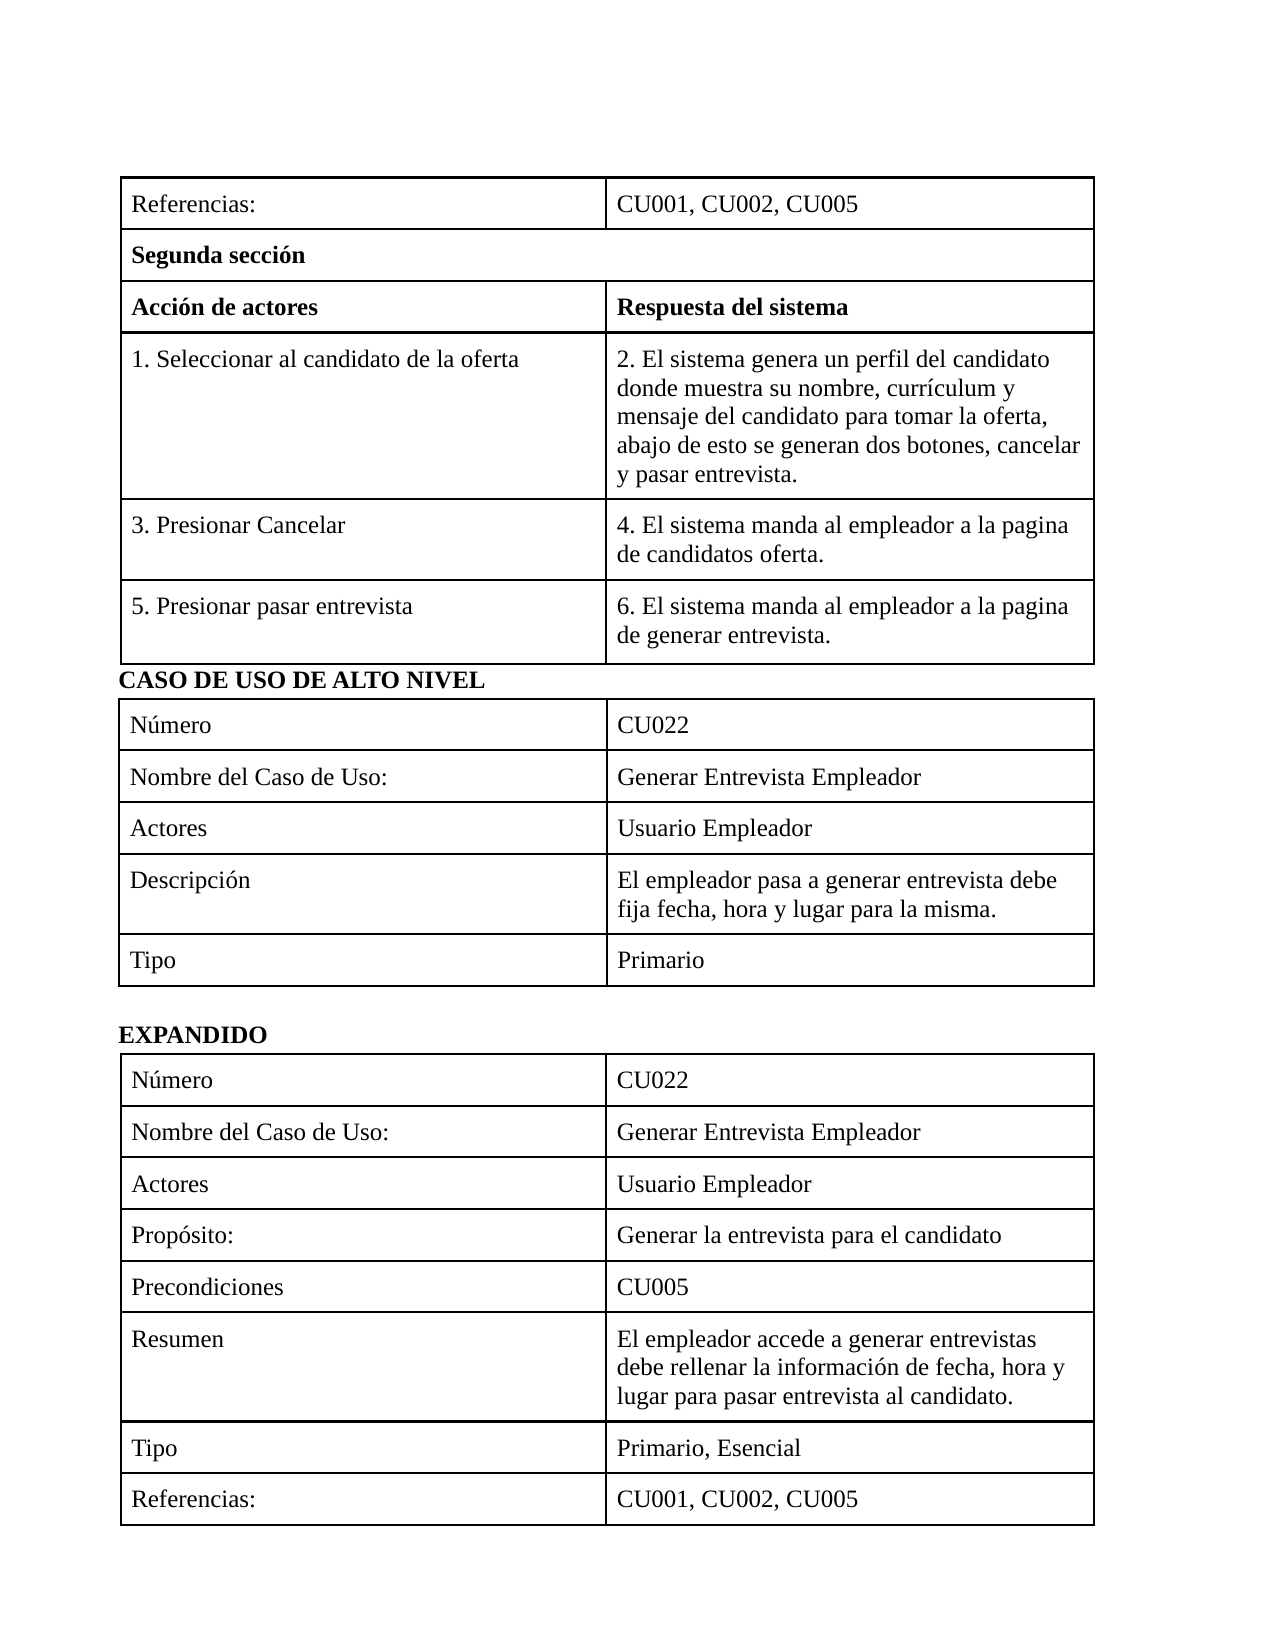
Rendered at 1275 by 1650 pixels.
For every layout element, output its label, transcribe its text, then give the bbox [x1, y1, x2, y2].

table_cell Precondiciones [122, 1262, 605, 1311]
table_cell Resumen [122, 1313, 605, 1420]
table_cell CU005 [607, 1262, 1093, 1311]
table_cell CU001, CU002, CU005 [607, 179, 1093, 228]
table_cell Nombre del Caso de Uso: [122, 1107, 605, 1156]
table_cell Primario [608, 935, 1093, 985]
table_cell 5. Presionar pasar entrevista [122, 581, 605, 663]
table_cell Generar Entrevista Empleador [607, 1107, 1093, 1156]
table_cell 6. El sistema manda al empleador a la pagina de generar entrevista. [607, 581, 1093, 663]
table_cell Usuario Empleador [608, 803, 1093, 853]
table_cell 4. El sistema manda al empleador a la pagina de candidatos oferta. [607, 500, 1093, 578]
table_cell Tipo [120, 935, 606, 985]
table_cell Respuesta del sistema [607, 282, 1093, 331]
text EXPANDIDO [118, 1020, 1157, 1049]
table_header CU022 [608, 700, 1093, 749]
table_cell Primario, Esencial [607, 1423, 1093, 1472]
table_cell CU001, CU002, CU005 [607, 1474, 1093, 1524]
table_cell Acción de actores [122, 282, 605, 331]
table_cell 2. El sistema genera un perfil del candidato donde muestra su nombre, currículum y mensaje del candidato para tomar la oferta, abajo de esto se generan dos botones, cancelar y pasar entrevista. [607, 334, 1093, 498]
table_cell Segunda sección [122, 230, 1093, 280]
table_cell Actores [122, 1158, 605, 1208]
table_cell Generar la entrevista para el candidato [607, 1210, 1093, 1259]
table_cell Propósito: [122, 1210, 605, 1259]
table_cell 3. Presionar Cancelar [122, 500, 605, 578]
table_cell Nombre del Caso de Uso: [120, 751, 606, 801]
table_cell Tipo [122, 1423, 605, 1472]
table_cell Usuario Empleador [607, 1158, 1093, 1208]
table_cell Referencias: [122, 179, 605, 228]
table_cell El empleador accede a generar entrevistas debe rellenar la información de fecha, hora y lugar para pasar entrevista al candidato. [607, 1313, 1093, 1420]
table_cell Generar Entrevista Empleador [608, 751, 1093, 801]
table_header Número [122, 1055, 605, 1104]
table_cell Descripción [120, 855, 606, 933]
table_header Número [120, 700, 606, 749]
table_cell El empleador pasa a generar entrevista debe fija fecha, hora y lugar para la misma. [608, 855, 1093, 933]
table_cell Referencias: [122, 1474, 605, 1524]
table_cell Actores [120, 803, 606, 853]
table_header CU022 [607, 1055, 1093, 1104]
table_cell 1. Seleccionar al candidato de la oferta [122, 334, 605, 498]
text CASO DE USO DE ALTO NIVEL [118, 665, 1157, 693]
